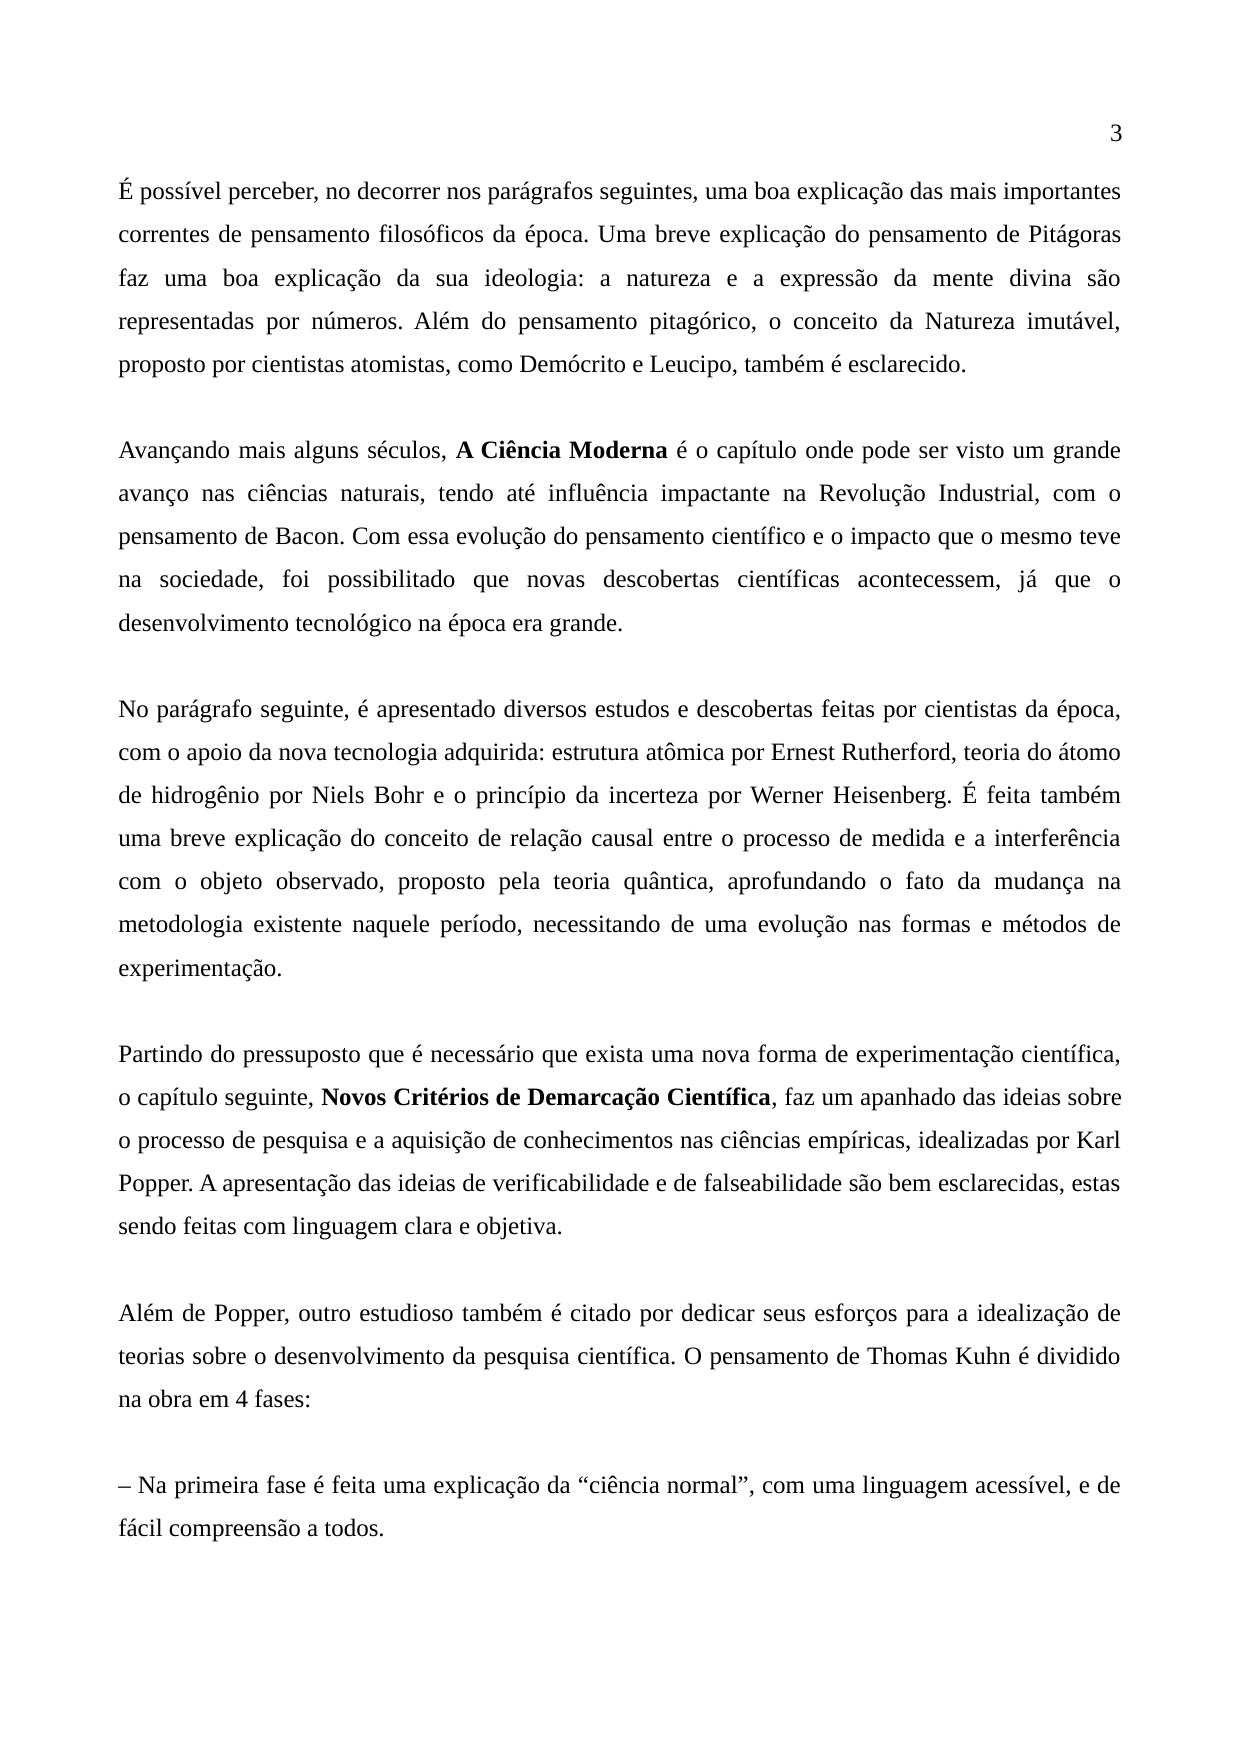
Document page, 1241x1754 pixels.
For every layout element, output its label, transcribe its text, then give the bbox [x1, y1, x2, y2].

text – Na primeira fase é feita uma explicação da “ciência normal”, com uma linguagem acessível, e de fácil compreensão a todos. [118, 1470, 1122, 1542]
text É possível perceber, no decorrer nos parágrafos seguintes, uma boa explicação das mais importantes correntes de pensamento filosóficos da época. Uma breve explicação do pensamento de Pitágoras faz uma boa explicação da sua ideologia: a natureza e a expressão da mente divina são representadas por números. Além do pensamento pitagórico, o conceito da Natureza imutável, proposto por cientistas atomistas, como Demócrito e Leucipo, também é esclarecido. [118, 176, 1122, 378]
text Partindo do pressuposto que é necessário que exista uma nova forma de experimentação científica, o capítulo seguinte, Novos Critérios de Demarcação Científica, faz um apanhado das ideias sobre o processo de pesquisa e a aquisição de conhecimentos nas ciências empíricas, idealizadas por Karl Popper. A apresentação das ideias de verificabilidade e de falseabilidade são bem esclarecidas, estas sendo feitas com linguagem clara e objetiva. [118, 1039, 1122, 1240]
text No parágrafo seguinte, é apresentado diversos estudos e descobertas feitas por cientistas da época, com o apoio da nova tecnologia adquirida: estrutura atômica por Ernest Rutherford, teoria do átomo de hidrogênio por Niels Bohr e o princípio da incerteza por Werner Heisenberg. É feita também uma breve explicação do conceito de relação causal entre o processo de medida e a interferência com o objeto observado, proposto pela teoria quântica, aprofundando o fato da mudança na metodologia existente naquele período, necessitando de uma evolução nas formas e métodos de experimentação. [118, 694, 1122, 981]
text Avançando mais alguns séculos, A Ciência Moderna é o capítulo onde pode ser visto um grande avanço nas ciências naturais, tendo até influência impactante na Revolução Industrial, com o pensamento de Bacon. Com essa evolução do pensamento científico e o impacto que o mesmo teve na sociedade, foi possibilitado que novas descobertas científicas acontecessem, já que o desenvolvimento tecnológico na época era grande. [118, 435, 1122, 636]
text Além de Popper, outro estudioso também é citado por dedicar seus esforços para a idealização de teorias sobre o desenvolvimento da pesquisa científica. O pensamento de Thomas Kuhn é dividido na obra em 4 fases: [118, 1298, 1122, 1413]
